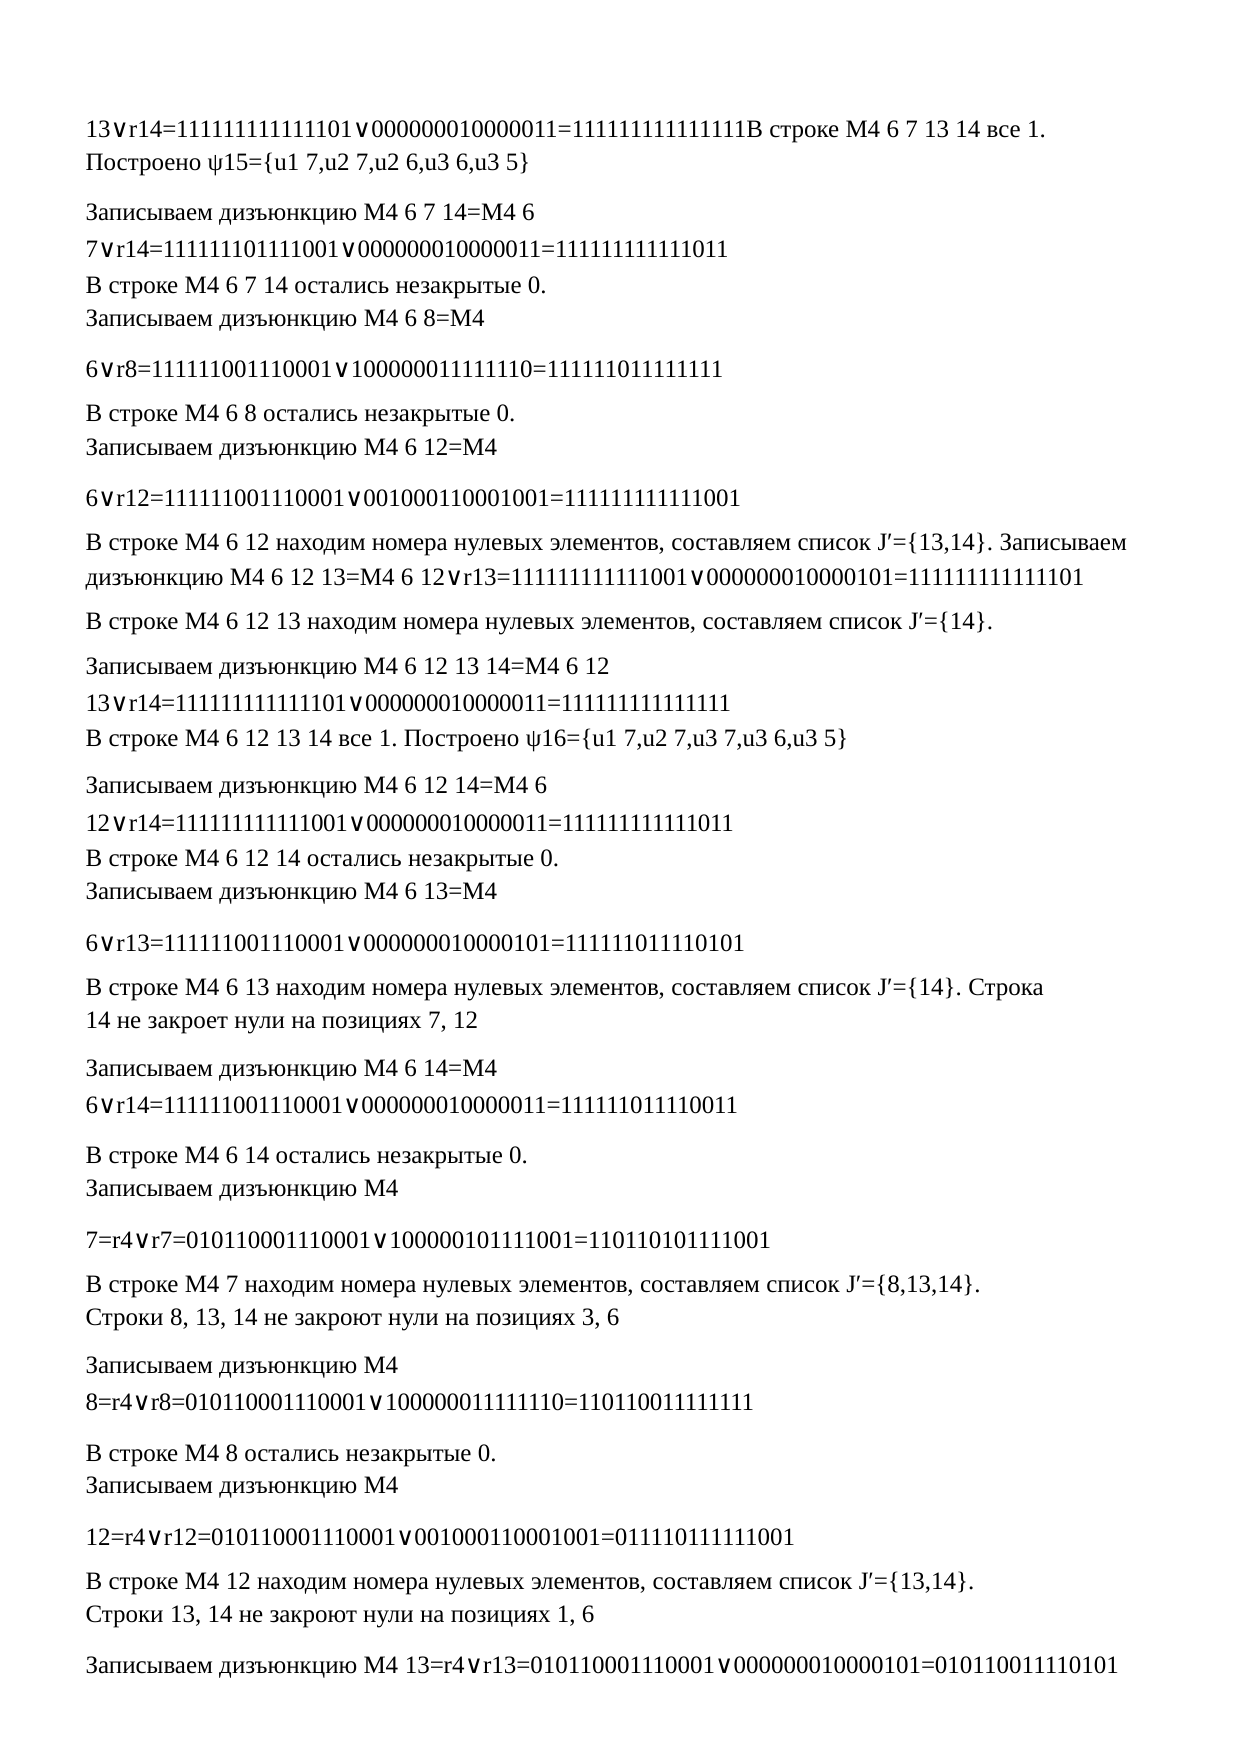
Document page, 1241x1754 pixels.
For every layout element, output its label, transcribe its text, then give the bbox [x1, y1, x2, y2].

text Записываем дизъюнкцию M4 6 12 13 14=M4 6 12 13∨r14=111111111111101∨000000010000011=111111111111111 [85, 651, 1134, 719]
text 6∨r8=111111001110001∨100000011111110=111111011111111 [85, 350, 1134, 384]
text В строке M4 6 7 14 остались незакрытые 0. Записываем дизъюнкцию M4 6 8=M4 [85, 270, 580, 331]
text В строке M4 6 12 14 остались незакрытые 0. Записываем дизъюнкцию M4 6 13=M4 [85, 843, 592, 905]
text В строке M4 6 8 остались незакрытые 0. Записываем дизъюнкцию M4 6 12=M4 [85, 398, 549, 460]
text В строке M4 8 остались незакрытые 0. Записываем дизъюнкцию M4 [85, 1438, 530, 1499]
text Записываем дизъюнкцию M4 13=r4∨r13=010110001110001∨000000010000101=010110011110101 [85, 1647, 1134, 1681]
text В строке M4 6 12 13 14 все 1. Построено ψ16={u1 7,u2 7,u3 7,u3 6,u3 5} [85, 724, 1134, 751]
text Записываем дизъюнкцию M4 8=r4∨r8=010110001110001∨100000011111110=110110011111111 [85, 1350, 840, 1418]
text В строке M4 6 12 находим номера нулевых элементов, составляем список J′={13,14}. Записываем дизъюнкцию M4 6 12 13=M4 6 12∨r13=111111111111001∨000000010000101=111111111111101 [85, 527, 1134, 593]
text В строке M4 6 12 13 находим номера нулевых элементов, составляем список J′={14}. [85, 610, 1134, 634]
text В строке M4 6 13 находим номера нулевых элементов, составляем список J′={14}. Строка 14 не закроет нули на позициях 7, 12 [85, 972, 1058, 1034]
text 7=r4∨r7=010110001110001∨100000101111001=110110101111001 [85, 1221, 1134, 1255]
text 6∨r13=111111001110001∨000000010000101=111111011110101 [85, 924, 1134, 958]
text 12=r4∨r12=010110001110001∨001000110001001=011110111111001 [85, 1518, 1134, 1552]
text 13∨r14=111111111111101∨000000010000011=111111111111111В строке M4 6 7 13 14 все 1. Построено ψ15={u1 7,u2 7,u2 6,u3 6,u3 5} [85, 110, 1134, 176]
text Записываем дизъюнкцию M4 6 12 14=M4 6 12∨r14=111111111111001∨000000010000011=111111111111011 [85, 770, 1134, 838]
text Записываем дизъюнкцию M4 6 14=M4 6∨r14=111111001110001∨000000010000011=111111011110011 [85, 1053, 791, 1121]
text В строке M4 12 находим номера нулевых элементов, составляем список J′={13,14}. Строки 13, 14 не закроют нули на позициях 1, 6 [85, 1566, 1058, 1628]
text В строке M4 7 находим номера нулевых элементов, составляем список J′={8,13,14}. Строки 8, 13, 14 не закроют нули на позициях 3, 6 [85, 1269, 1058, 1331]
text В строке M4 6 14 остались незакрытые 0. Записываем дизъюнкцию M4 [85, 1141, 561, 1202]
text Записываем дизъюнкцию M4 6 7 14=M4 6 7∨r14=111111101111001∨000000010000011=111111111111011 [85, 197, 785, 264]
text 6∨r12=111111001110001∨001000110001001=111111111111001 [85, 479, 1134, 513]
